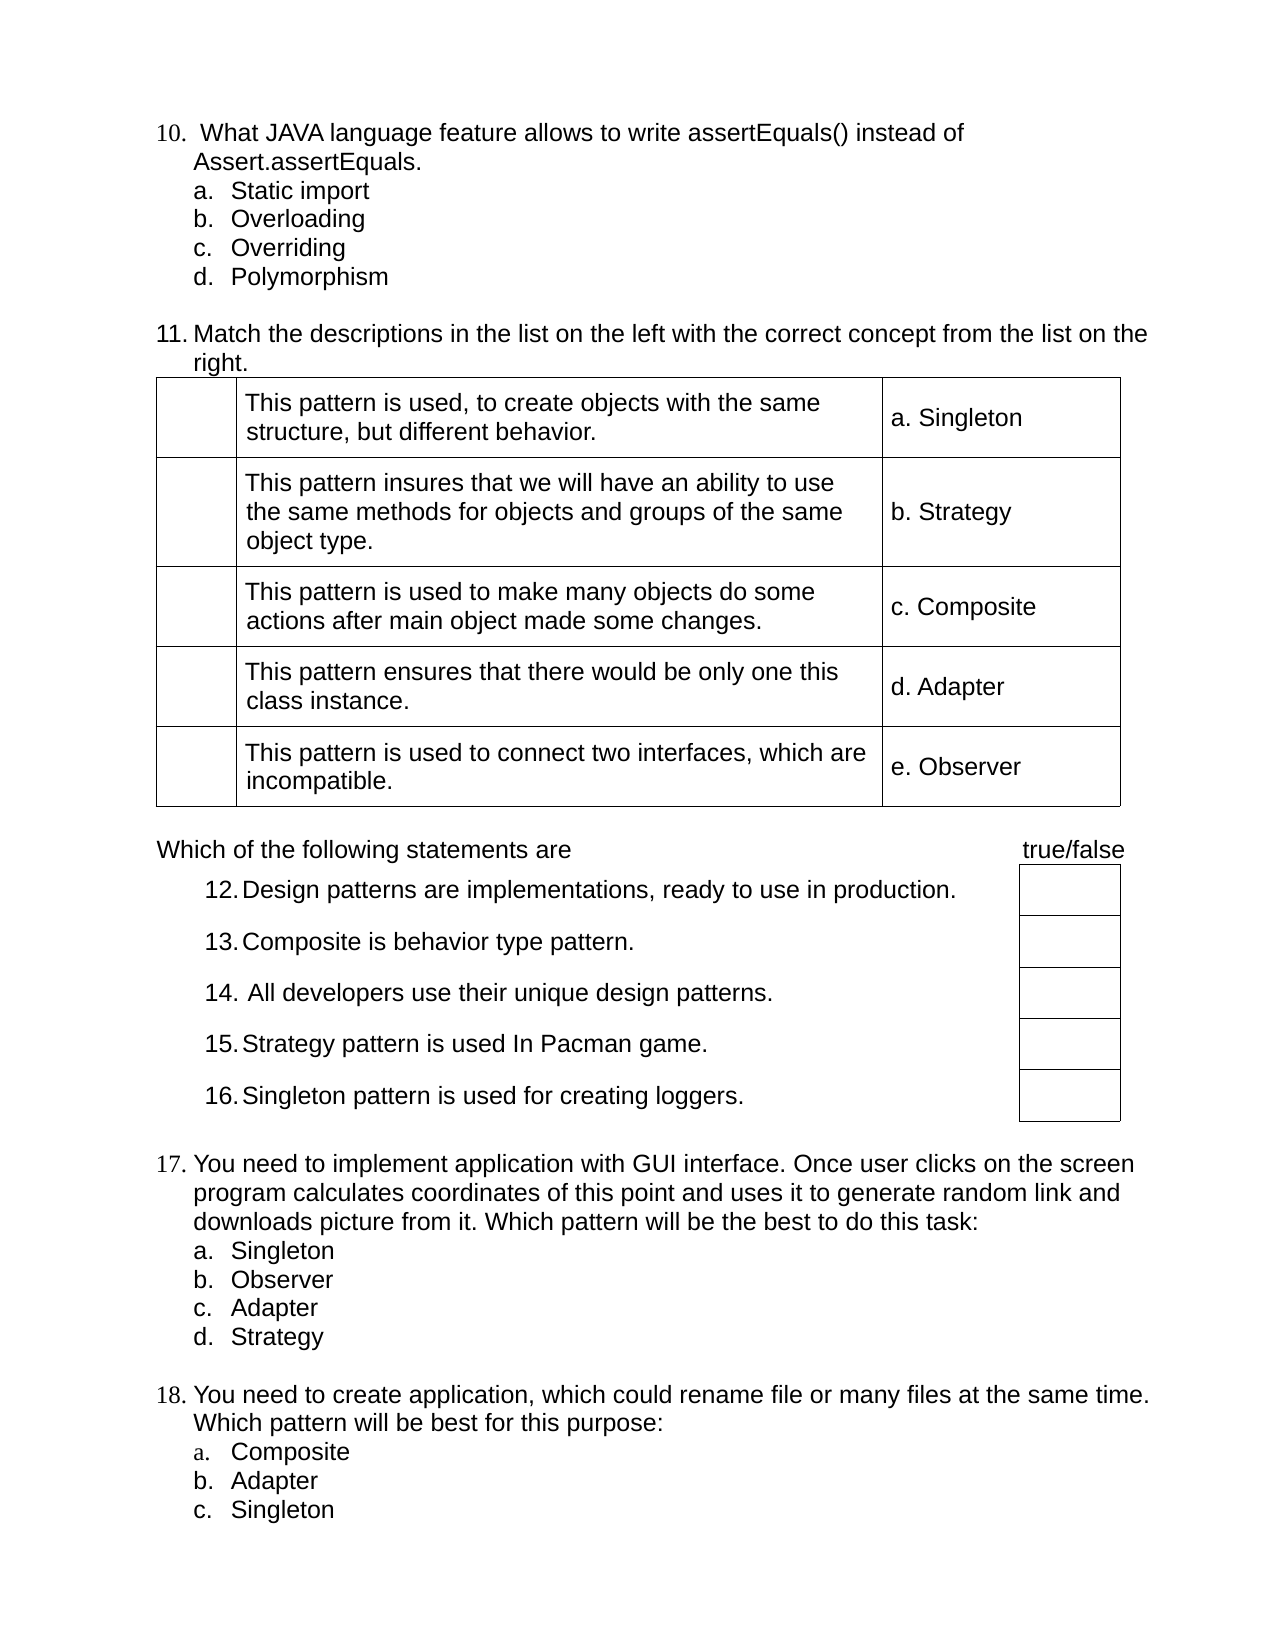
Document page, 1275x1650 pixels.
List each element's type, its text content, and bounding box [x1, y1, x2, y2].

list Strategy [193, 1322, 1157, 1351]
list Composite [193, 1437, 1157, 1466]
table_header a. Singleton [883, 378, 1120, 457]
table_cell [1020, 1019, 1120, 1069]
table_cell This pattern insures that we will have an ability to use the same methods for objects and groups of the same object type. [237, 458, 882, 566]
list Which of the following statements are true/false [153, 835, 1157, 864]
table_cell [157, 567, 236, 646]
table_cell [157, 647, 236, 726]
table_cell [1020, 1070, 1120, 1121]
table_header Design patterns are implementations, ready to use in production. [156, 864, 1019, 915]
table_cell [157, 727, 236, 806]
table_cell All developers use their unique design patterns. [156, 967, 1019, 1018]
list What JAVA language feature allows to write assertEquals() instead of Assert.assertEquals. [156, 118, 1157, 176]
table_cell This pattern is used to connect two interfaces, which are incompatible. [237, 727, 882, 806]
table_cell b. Strategy [883, 458, 1120, 566]
table_header This pattern is used, to create objects with the same structure, but different behavior. [237, 378, 882, 457]
list You need to implement application with GUI interface. Once user clicks on the screen program calculates coordinates of this point and uses it to generate random link and downloads picture from it. Which pattern will be the best to do this task: [156, 1149, 1157, 1236]
list Adapter [193, 1466, 1157, 1495]
table_header [157, 378, 236, 457]
table_header [1020, 865, 1120, 915]
list Overloading [193, 204, 1157, 233]
table_cell [1020, 968, 1120, 1018]
list Overriding [193, 233, 1157, 262]
list Singleton [193, 1236, 1157, 1264]
table_cell d. Adapter [883, 647, 1120, 726]
table_cell This pattern ensures that there would be only one this class instance. [237, 647, 882, 726]
list You need to create application, which could rename file or many files at the same time. Which pattern will be best for this purpose: [156, 1379, 1157, 1437]
list Match the descriptions in the list on the left with the correct concept from the list on the right. [156, 319, 1157, 377]
list Adapter [193, 1293, 1157, 1322]
table_cell Singleton pattern is used for creating loggers. [156, 1069, 1019, 1121]
list Observer [193, 1264, 1157, 1293]
list Static import [193, 176, 1157, 204]
table_cell [157, 458, 236, 566]
table_cell c. Composite [883, 567, 1120, 646]
table_cell Strategy pattern is used In Pacman game. [156, 1018, 1019, 1069]
list Singleton [193, 1495, 1157, 1523]
table_cell Composite is behavior type pattern. [156, 915, 1019, 967]
table_cell [1020, 916, 1120, 967]
list Polymorphism [193, 262, 1157, 291]
table_cell This pattern is used to make many objects do some actions after main object made some changes. [237, 567, 882, 646]
table_cell e. Observer [883, 727, 1120, 806]
